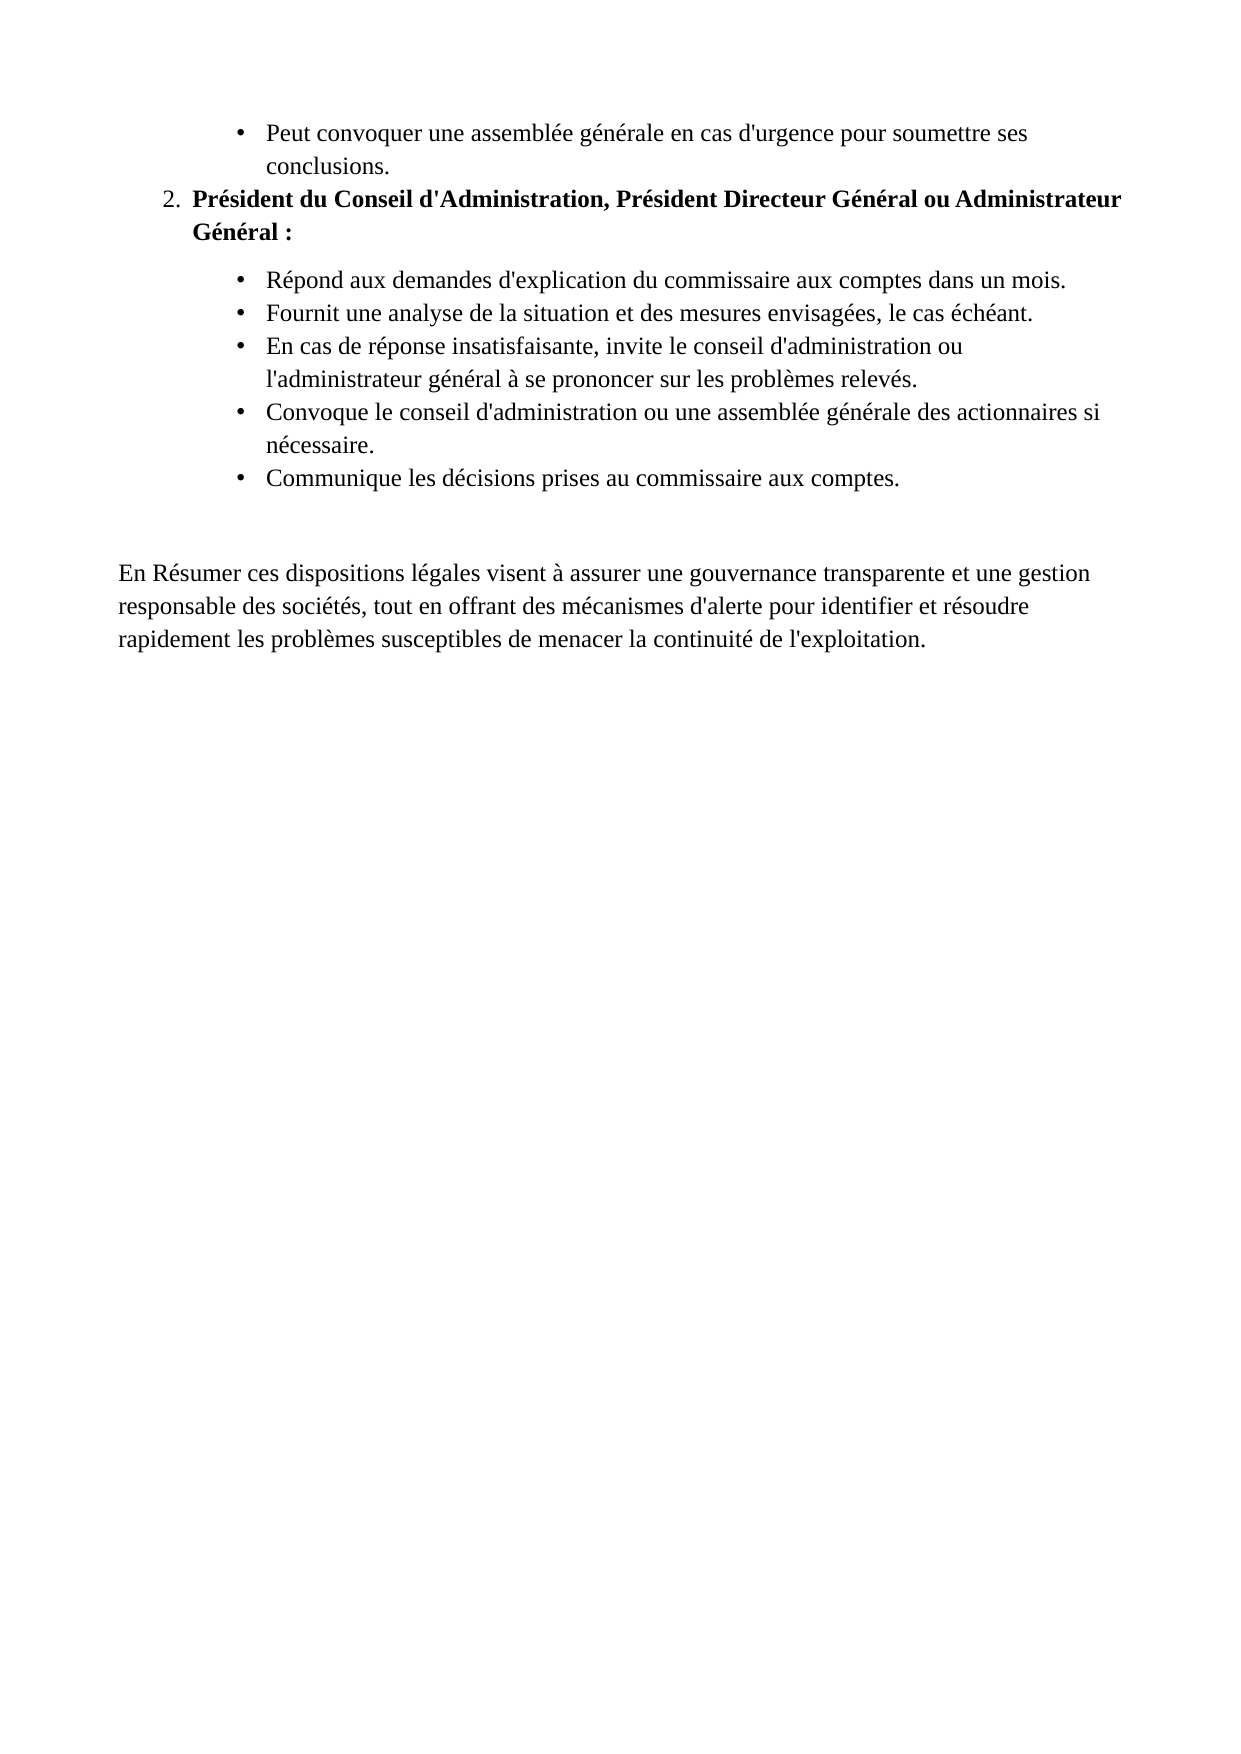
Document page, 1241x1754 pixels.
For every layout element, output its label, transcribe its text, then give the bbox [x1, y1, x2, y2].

text En Résumer ces dispositions légales visent à assurer une gouvernance transparente et une gestion responsable des sociétés, tout en offrant des mécanismes d'alerte pour identifier et résoudre rapidement les problèmes susceptibles de menacer la continuité de l'exploitation. [118, 558, 1122, 653]
list Peut convoquer une assemblée générale en cas d'urgence pour soumettre ses conclusions. [236, 118, 1122, 180]
list Fournit une analyse de la situation et des mesures envisagées, le cas échéant. [236, 298, 1122, 327]
list En cas de réponse insatisfaisante, invite le conseil d'administration ou l'administrateur général à se prononcer sur les problèmes relevés. [236, 331, 1122, 393]
list Communique les décisions prises au commissaire aux comptes. [236, 463, 1122, 492]
list Convoque le conseil d'administration ou une assemblée générale des actionnaires si nécessaire. [236, 397, 1122, 459]
list Répond aux demandes d'explication du commissaire aux comptes dans un mois. [236, 265, 1122, 293]
list Président du Conseil d'Administration, Président Directeur Général ou Administrateur Général : [162, 184, 1122, 246]
